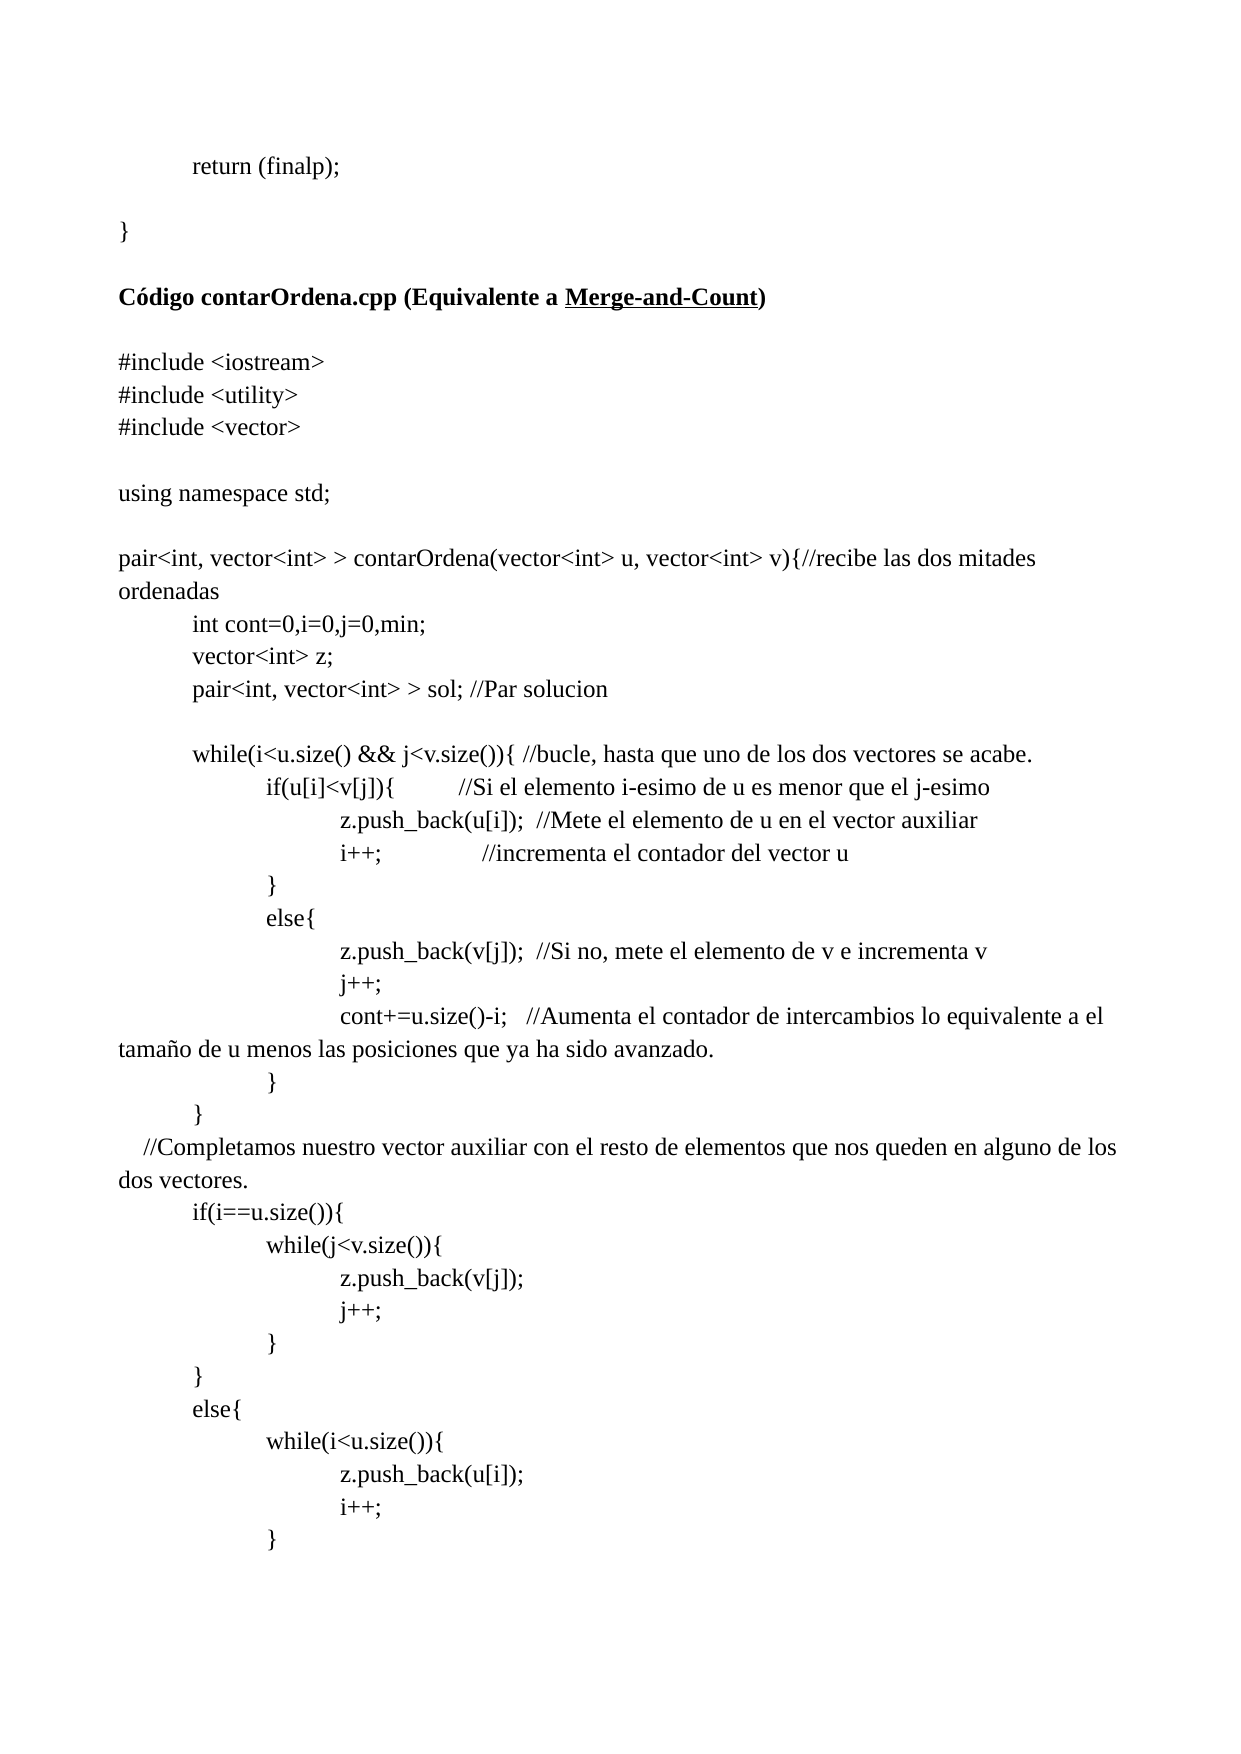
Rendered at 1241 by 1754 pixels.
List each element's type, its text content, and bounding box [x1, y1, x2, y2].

text else{ [118, 903, 1122, 932]
text #include <utility> [118, 380, 1122, 408]
text while(i<u.size() && j<v.size()){ //bucle, hasta que uno de los dos vectores se acabe. [118, 739, 1122, 768]
text } [118, 870, 1122, 899]
text while(i<u.size()){ [118, 1426, 1122, 1455]
text if(u[i]<v[j]){ //Si el elemento i-esimo de u es menor que el j-esimo [118, 772, 1122, 801]
text if(i==u.size()){ [118, 1197, 1122, 1226]
text vector<int> z; [118, 641, 1122, 670]
text z.push_back(u[i]); //Mete el elemento de u en el vector auxiliar [118, 805, 1122, 834]
text while(j<v.size()){ [118, 1230, 1122, 1259]
text int cont=0,i=0,j=0,min; [118, 609, 1122, 637]
text return (finalp); [118, 151, 1122, 179]
text Código contarOrdena.cpp (Equivalente a Merge-and-Count) [118, 282, 1122, 310]
text using namespace std; [118, 478, 1122, 507]
text pair<int, vector<int> > contarOrdena(vector<int> u, vector<int> v){//recibe las dos mitades ordenadas [118, 543, 1122, 605]
text } [118, 216, 1122, 245]
text } [118, 1361, 1122, 1390]
text } [118, 1328, 1122, 1357]
text z.push_back(v[j]); [118, 1263, 1122, 1292]
text } [118, 1099, 1122, 1128]
text //Completamos nuestro vector auxiliar con el resto de elementos que nos queden en alguno de los dos vectores. [118, 1132, 1122, 1193]
text j++; [118, 968, 1122, 997]
text i++; [118, 1492, 1122, 1521]
text z.push_back(v[j]); //Si no, mete el elemento de v e incrementa v [118, 936, 1122, 964]
text #include <vector> [118, 412, 1122, 441]
text j++; [118, 1296, 1122, 1324]
text pair<int, vector<int> > sol; //Par solucion [118, 674, 1122, 703]
text #include <iostream> [118, 347, 1122, 376]
text z.push_back(u[i]); [118, 1459, 1122, 1488]
text } [118, 1067, 1122, 1095]
text else{ [118, 1394, 1122, 1422]
text } [118, 1524, 1122, 1553]
text cont+=u.size()-i; //Aumenta el contador de intercambios lo equivalente a el tamaño de u menos las posiciones que ya ha sido avanzado. [118, 1001, 1122, 1063]
text i++; //incrementa el contador del vector u [118, 838, 1122, 866]
